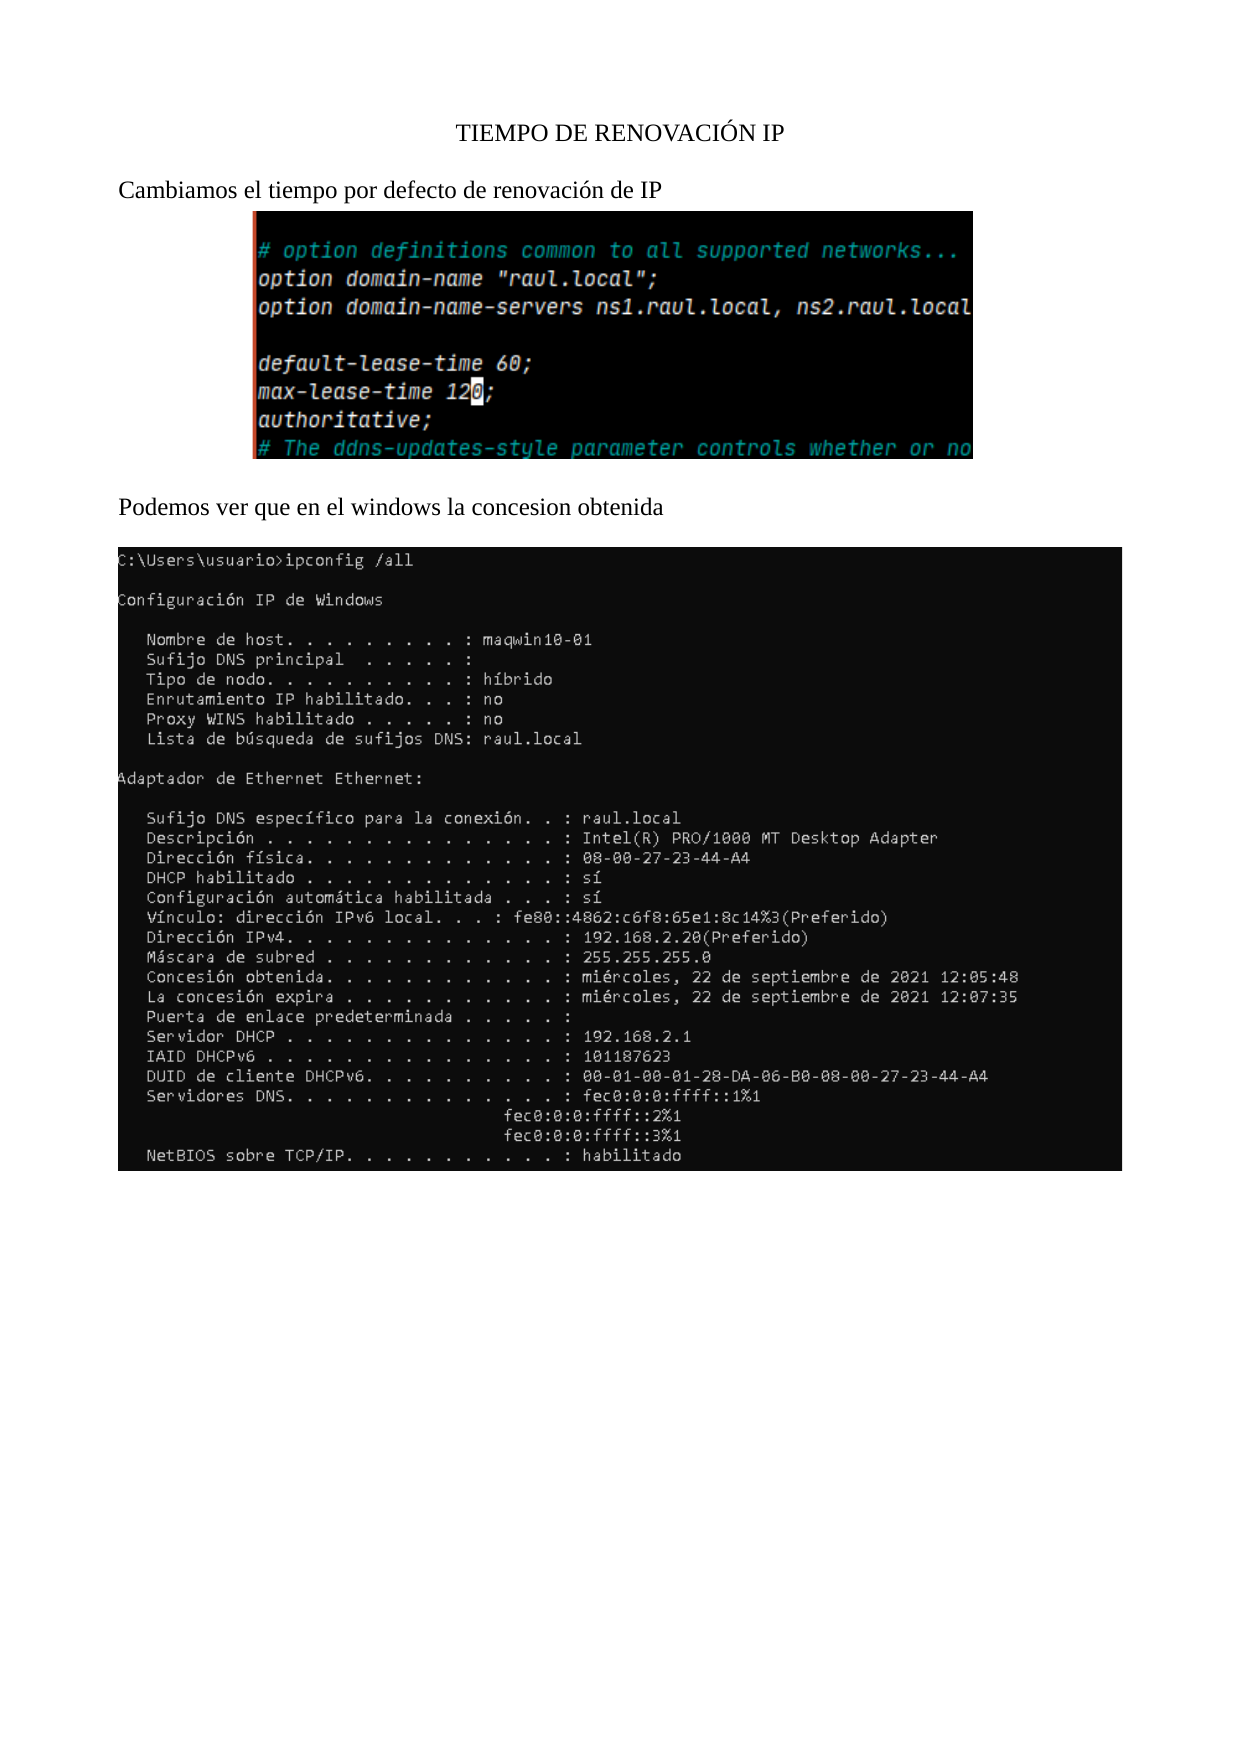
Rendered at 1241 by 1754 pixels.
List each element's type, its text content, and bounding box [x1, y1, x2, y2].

picture [252, 211, 973, 459]
text TIEMPO DE RENOVACIÓN IP [118, 118, 1122, 147]
text Podemos ver que en el windows la concesion obtenida [118, 492, 1122, 521]
text Cambiamos el tiempo por defecto de renovación de IP [118, 176, 1122, 204]
picture [118, 547, 1123, 1171]
